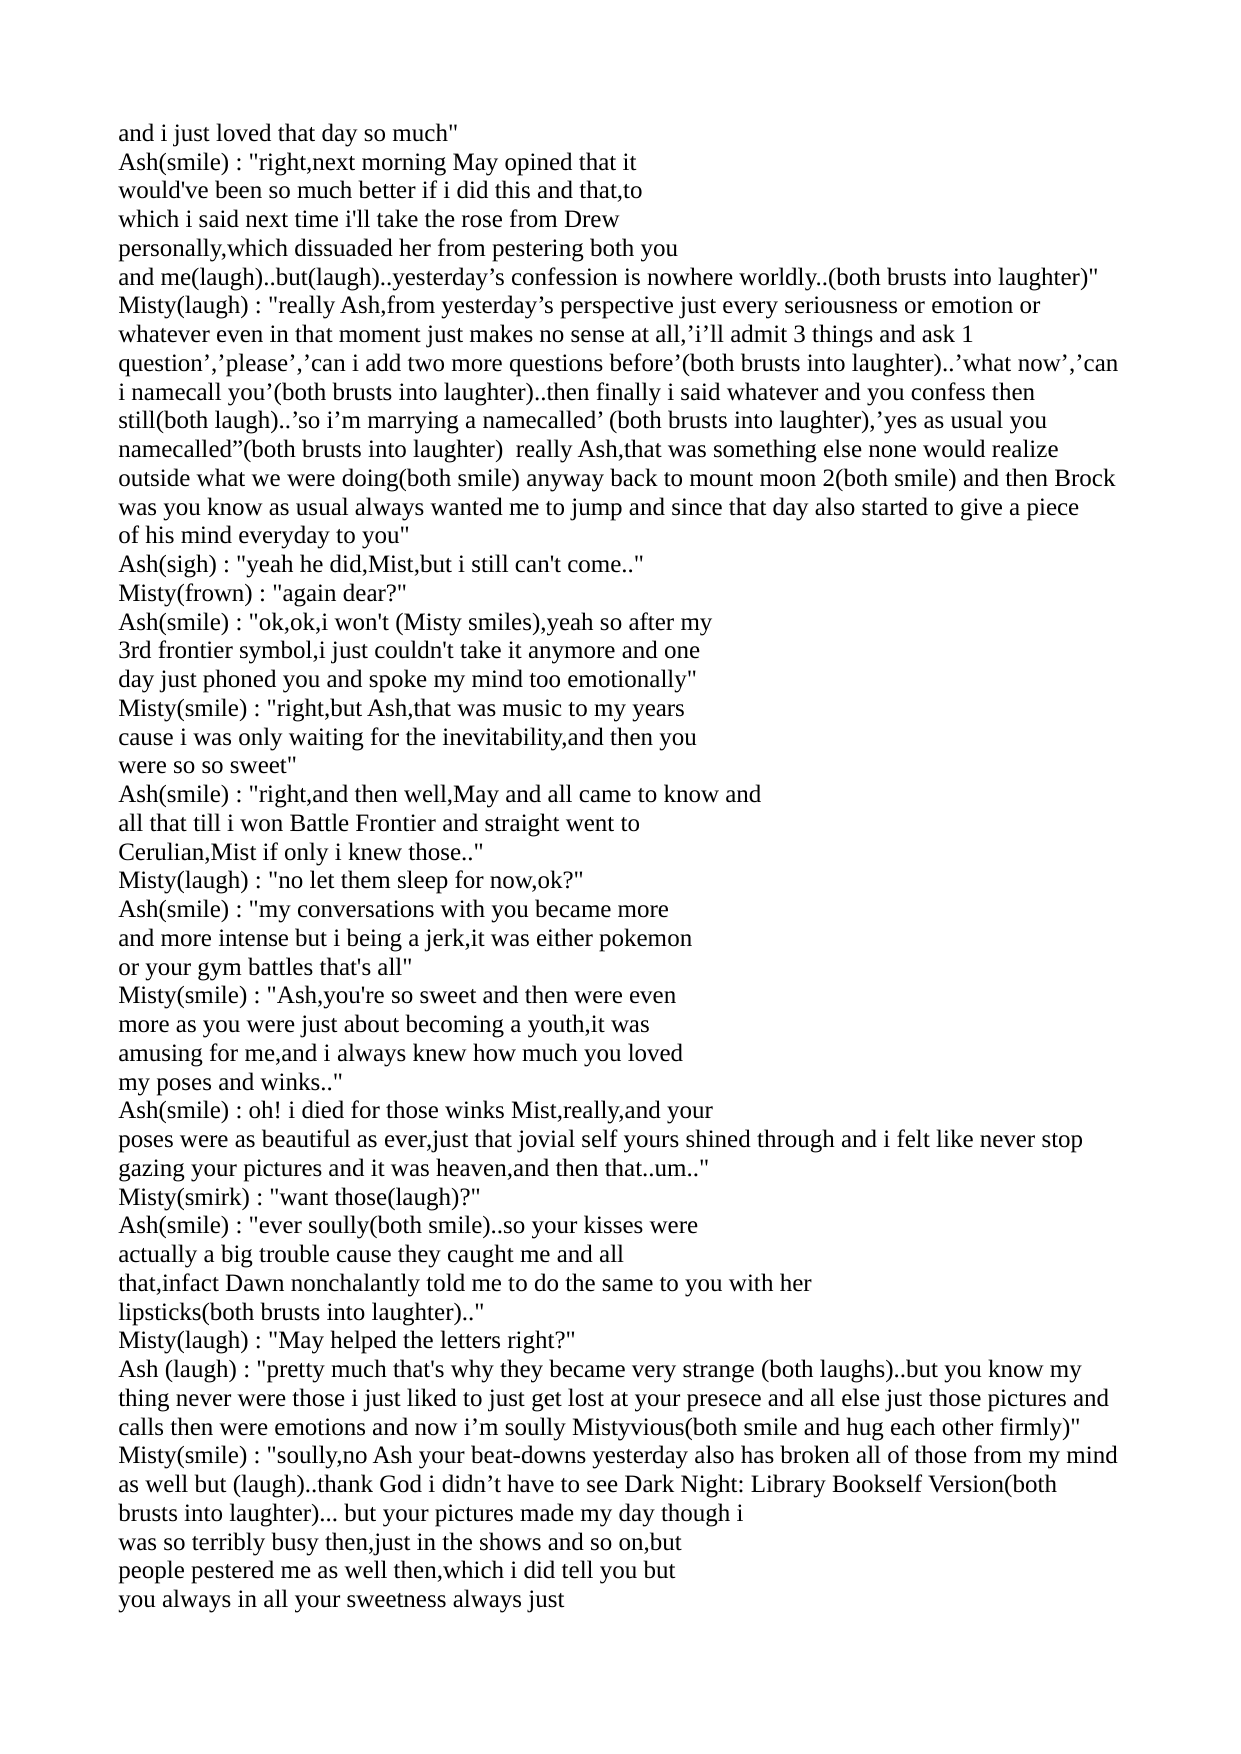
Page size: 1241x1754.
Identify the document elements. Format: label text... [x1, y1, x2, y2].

text were so so sweet" [118, 751, 1122, 779]
text amusing for me,and i always knew how much you loved [118, 1038, 1122, 1067]
text you always in all your sweetness always just [118, 1584, 1122, 1613]
text would've been so much better if i did this and that,to [118, 176, 1122, 204]
text was so terribly busy then,just in the shows and so on,but [118, 1527, 1122, 1556]
text Ash(smile) : "right,next morning May opined that it [118, 147, 1122, 176]
text Ash(smile) : "right,and then well,May and all came to know and [118, 779, 1122, 808]
text Cerulian,Mist if only i knew those.." [118, 837, 1122, 866]
text and i just loved that day so much" [118, 118, 1122, 147]
text Misty(laugh) : "really Ash,from yesterday’s perspective just every seriousness or emotion or whatever even in that moment just makes no sense at all,’i’ll admit 3 things and ask 1 question’,’please’,’can i add two more questions before’(both brusts into laughter)..’what now’,’can i namecall you’(both brusts into laughter)..then finally i said whatever and you confess then still(both laugh)..’so i’m marrying a namecalled’ (both brusts into laughter),’yes as usual you namecalled”(both brusts into laughter) really Ash,that was something else none would realize outside what we were doing(both smile) anyway back to mount moon 2(both smile) and then Brock was you know as usual always wanted me to jump and since that day also started to give a piece [118, 291, 1122, 521]
text day just phoned you and spoke my mind too emotionally" [118, 664, 1122, 693]
text or your gym battles that's all" [118, 952, 1122, 981]
text personally,which dissuaded her from pestering both you [118, 233, 1122, 262]
text lipsticks(both brusts into laughter).." [118, 1297, 1122, 1326]
text Ash(smile) : "my conversations with you became more [118, 894, 1122, 923]
text Misty(smile) : "soully,no Ash your beat-downs yesterday also has broken all of those from my mind as well but (laugh)..thank God i didn’t have to see Dark Night: Library Bookself Version(both brusts into laughter)... but your pictures made my day though i [118, 1441, 1122, 1527]
text Misty(frown) : "again dear?" [118, 578, 1122, 607]
text Misty(smile) : "right,but Ash,that was music to my years [118, 693, 1122, 722]
text Ash(smile) : "ever soully(both smile)..so your kisses were [118, 1211, 1122, 1239]
text people pestered me as well then,which i did tell you but [118, 1556, 1122, 1584]
text which i said next time i'll take the rose from Drew [118, 204, 1122, 233]
text Ash(smile) : oh! i died for those winks Mist,really,and your [118, 1096, 1122, 1124]
text Ash(smile) : "ok,ok,i won't (Misty smiles),yeah so after my [118, 607, 1122, 636]
text Misty(smile) : "Ash,you're so sweet and then were even [118, 981, 1122, 1009]
text Misty(smirk) : "want those(laugh)?" [118, 1182, 1122, 1211]
text 3rd frontier symbol,i just couldn't take it anymore and one [118, 636, 1122, 664]
text Ash(sigh) : "yeah he did,Mist,but i still can't come.." [118, 549, 1122, 578]
text and more intense but i being a jerk,it was either pokemon [118, 923, 1122, 952]
text more as you were just about becoming a youth,it was [118, 1009, 1122, 1038]
text Ash (laugh) : "pretty much that's why they became very strange (both laughs)..but you know my thing never were those i just liked to just get lost at your presece and all else just those pictures and calls then were emotions and now i’m soully Mistyvious(both smile and hug each other firmly)" [118, 1354, 1122, 1441]
text my poses and winks.." [118, 1067, 1122, 1096]
text and me(laugh)..but(laugh)..yesterday’s confession is nowhere worldly..(both brusts into laughter)" [118, 262, 1122, 291]
text Misty(laugh) : "no let them sleep for now,ok?" [118, 866, 1122, 894]
text cause i was only waiting for the inevitability,and then you [118, 722, 1122, 751]
text Misty(laugh) : "May helped the letters right?" [118, 1326, 1122, 1354]
text poses were as beautiful as ever,just that jovial self yours shined through and i felt like never stop gazing your pictures and it was heaven,and then that..um.." [118, 1124, 1122, 1182]
text that,infact Dawn nonchalantly told me to do the same to you with her [118, 1268, 1122, 1297]
text of his mind everyday to you" [118, 521, 1122, 549]
text actually a big trouble cause they caught me and all [118, 1239, 1122, 1268]
text all that till i won Battle Frontier and straight went to [118, 808, 1122, 837]
